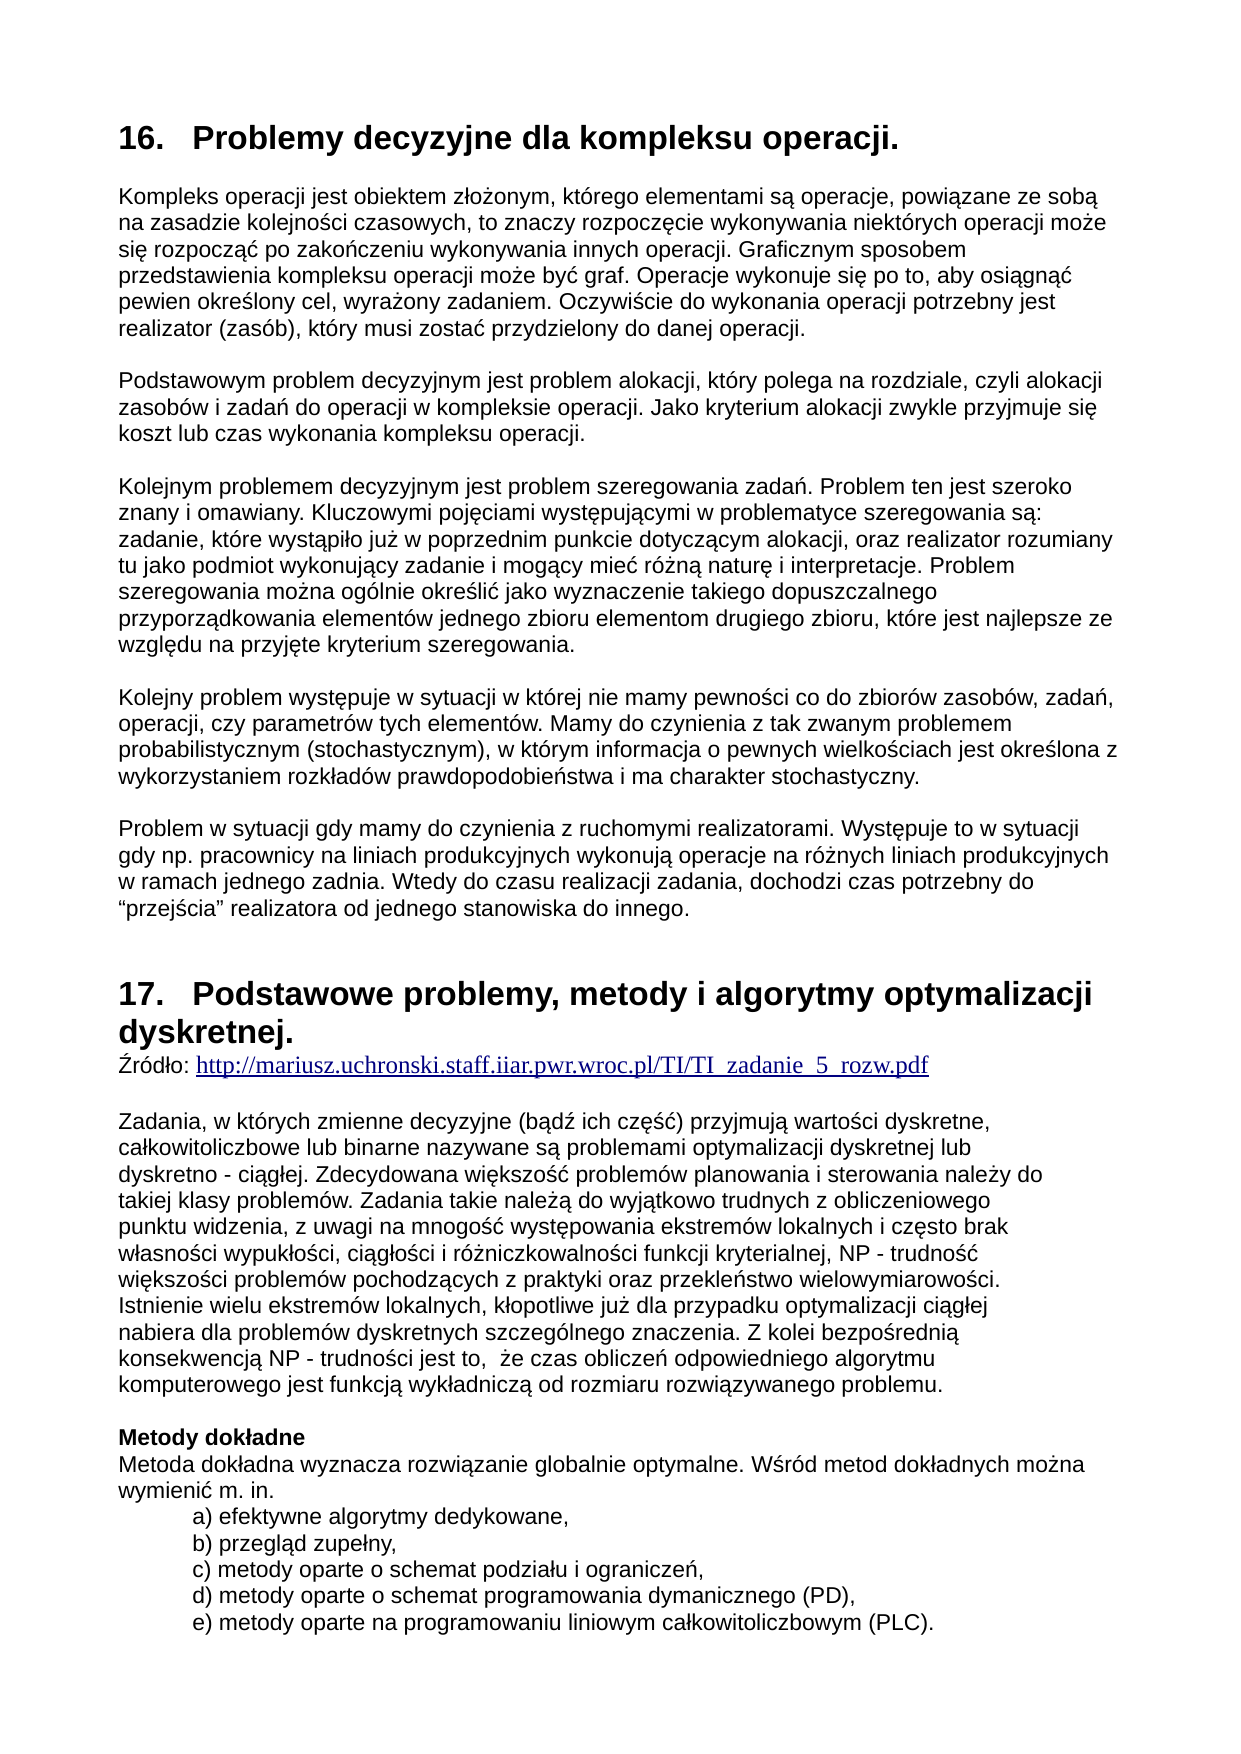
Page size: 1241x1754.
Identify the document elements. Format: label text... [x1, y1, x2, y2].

text Kolejnym problemem decyzyjnym jest problem szeregowania zadań. Problem ten jest szeroko znany i omawiany. Kluczowymi pojęciami występującymi w problematyce szeregowania są: zadanie, które wystąpiło już w poprzednim punkcie dotyczącym alokacji, oraz realizator rozumiany tu jako podmiot wykonujący zadanie i mogący mieć różną naturę i interpretacje. Problem szeregowania można ogólnie określić jako wyznaczenie takiego dopuszczalnego przyporządkowania elementów jednego zbioru elementom drugiego zbioru, które jest najlepsze ze względu na przyjęte kryterium szeregowania. [118, 473, 1122, 657]
text Problem w sytuacji gdy mamy do czynienia z ruchomymi realizatorami. Występuje to w sytuacji gdy np. pracownicy na liniach produkcyjnych wykonują operacje na różnych liniach produkcyjnych w ramach jednego zadnia. Wtedy do czasu realizacji zadania, dochodzi czas potrzebny do “przejścia” realizatora od jednego stanowiska do innego. [118, 815, 1122, 921]
text konsekwencją NP - trudności jest to, że czas obliczeń odpowiedniego algorytmu [118, 1345, 1122, 1371]
text takiej klasy problemów. Zadania takie należą do wyjątkowo trudnych z obliczeniowego [118, 1187, 1122, 1213]
text d) metody oparte o schemat programowania dymanicznego (PD), [192, 1582, 1122, 1609]
text Zadania, w których zmienne decyzyjne (bądź ich część) przyjmują wartości dyskretne, [118, 1108, 1122, 1134]
text nabiera dla problemów dyskretnych szczególnego znaczenia. Z kolei bezpośrednią [118, 1319, 1122, 1345]
text Metoda dokładna wyznacza rozwiązanie globalnie optymalne. Wśród metod dokładnych można wymienić m. in. [118, 1451, 1122, 1503]
text całkowitoliczbowe lub binarne nazywane są problemami optymalizacji dyskretnej lub [118, 1134, 1122, 1161]
text Kompleks operacji jest obiektem złożonym, którego elementami są operacje, powiązane ze sobą na zasadzie kolejności czasowych, to znaczy rozpoczęcie wykonywania niektórych operacji może się rozpocząć po zakończeniu wykonywania innych operacji. Graficznym sposobem przedstawienia kompleksu operacji może być graf. Operacje wykonuje się po to, aby osiągnąć pewien określony cel, wyrażony zadaniem. Oczywiście do wykonania operacji potrzebny jest realizator (zasób), który musi zostać przydzielony do danej operacji. [118, 183, 1122, 341]
text 17. Podstawowe problemy, metody i algorytmy optymalizacji dyskretnej. [118, 973, 1122, 1050]
text większości problemów pochodzących z praktyki oraz przekleństwo wielowymiarowości. [118, 1266, 1122, 1292]
text punktu widzenia, z uwagi na mnogość występowania ekstremów lokalnych i często brak [118, 1213, 1122, 1240]
text dyskretno - ciągłej. Zdecydowana większość problemów planowania i sterowania należy do [118, 1161, 1122, 1187]
text Kolejny problem występuje w sytuacji w której nie mamy pewności co do zbiorów zasobów, zadań, operacji, czy parametrów tych elementów. Mamy do czynienia z tak zwanym problemem probabilistycznym (stochastycznym), w którym informacja o pewnych wielkościach jest określona z wykorzystaniem rozkładów prawdopodobieństwa i ma charakter stochastyczny. [118, 684, 1122, 789]
text komputerowego jest funkcją wykładniczą od rozmiaru rozwiązywanego problemu. [118, 1371, 1122, 1398]
text b) przegląd zupełny, [192, 1529, 1122, 1556]
text własności wypukłości, ciągłości i różniczkowalności funkcji kryterialnej, NP - trudność [118, 1240, 1122, 1266]
text e) metody oparte na programowaniu liniowym całkowitoliczbowym (PLC). [192, 1609, 1122, 1635]
text a) efektywne algorytmy dedykowane, [192, 1503, 1122, 1529]
text Źródło: http://mariusz.uchronski.staff.iiar.pwr.wroc.pl/TI/TI_zadanie_5_rozw.pdf [118, 1050, 1122, 1079]
text Podstawowym problem decyzyjnym jest problem alokacji, który polega na rozdziale, czyli alokacji zasobów i zadań do operacji w kompleksie operacji. Jako kryterium alokacji zwykle przyjmuje się koszt lub czas wykonania kompleksu operacji. [118, 367, 1122, 446]
text 16. Problemy decyzyjne dla kompleksu operacji. [118, 118, 1122, 157]
text Istnienie wielu ekstremów lokalnych, kłopotliwe już dla przypadku optymalizacji ciągłej [118, 1292, 1122, 1319]
text Metody dokładne [118, 1424, 1122, 1451]
text c) metody oparte o schemat podziału i ograniczeń, [192, 1556, 1122, 1582]
